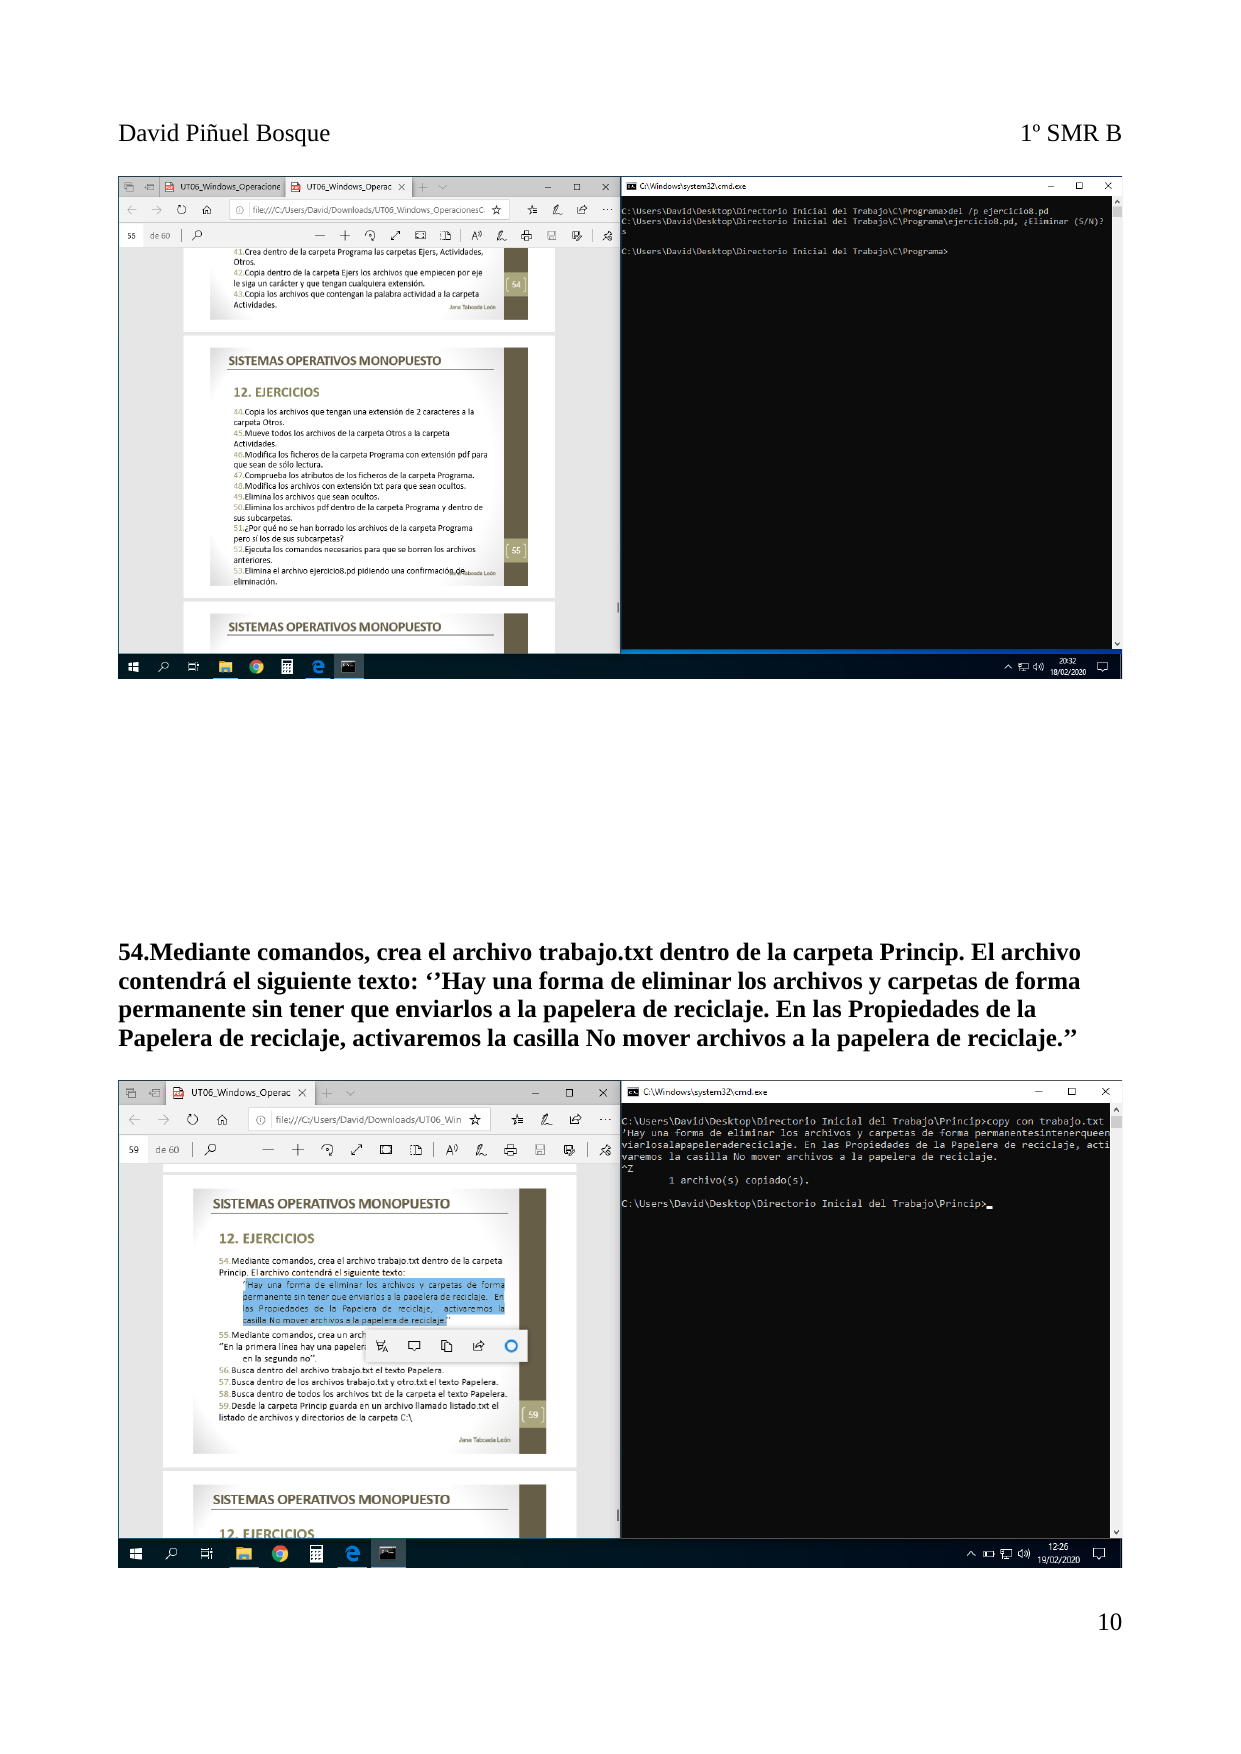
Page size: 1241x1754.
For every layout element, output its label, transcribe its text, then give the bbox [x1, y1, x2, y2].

picture [118, 1080, 1123, 1568]
picture [118, 176, 1123, 679]
text 54.Mediante comandos, crea el archivo trabajo.txt dentro de la carpeta Princip. El archivo contendrá el siguiente texto: ‘’Hay una forma de eliminar los archivos y carpetas de forma permanente sin tener que enviarlos a la papelera de reciclaje. En las Propiedades de la Papelera de reciclaje, activaremos la casilla No mover archivos a la papelera de reciclaje.’’ [118, 937, 1122, 1052]
